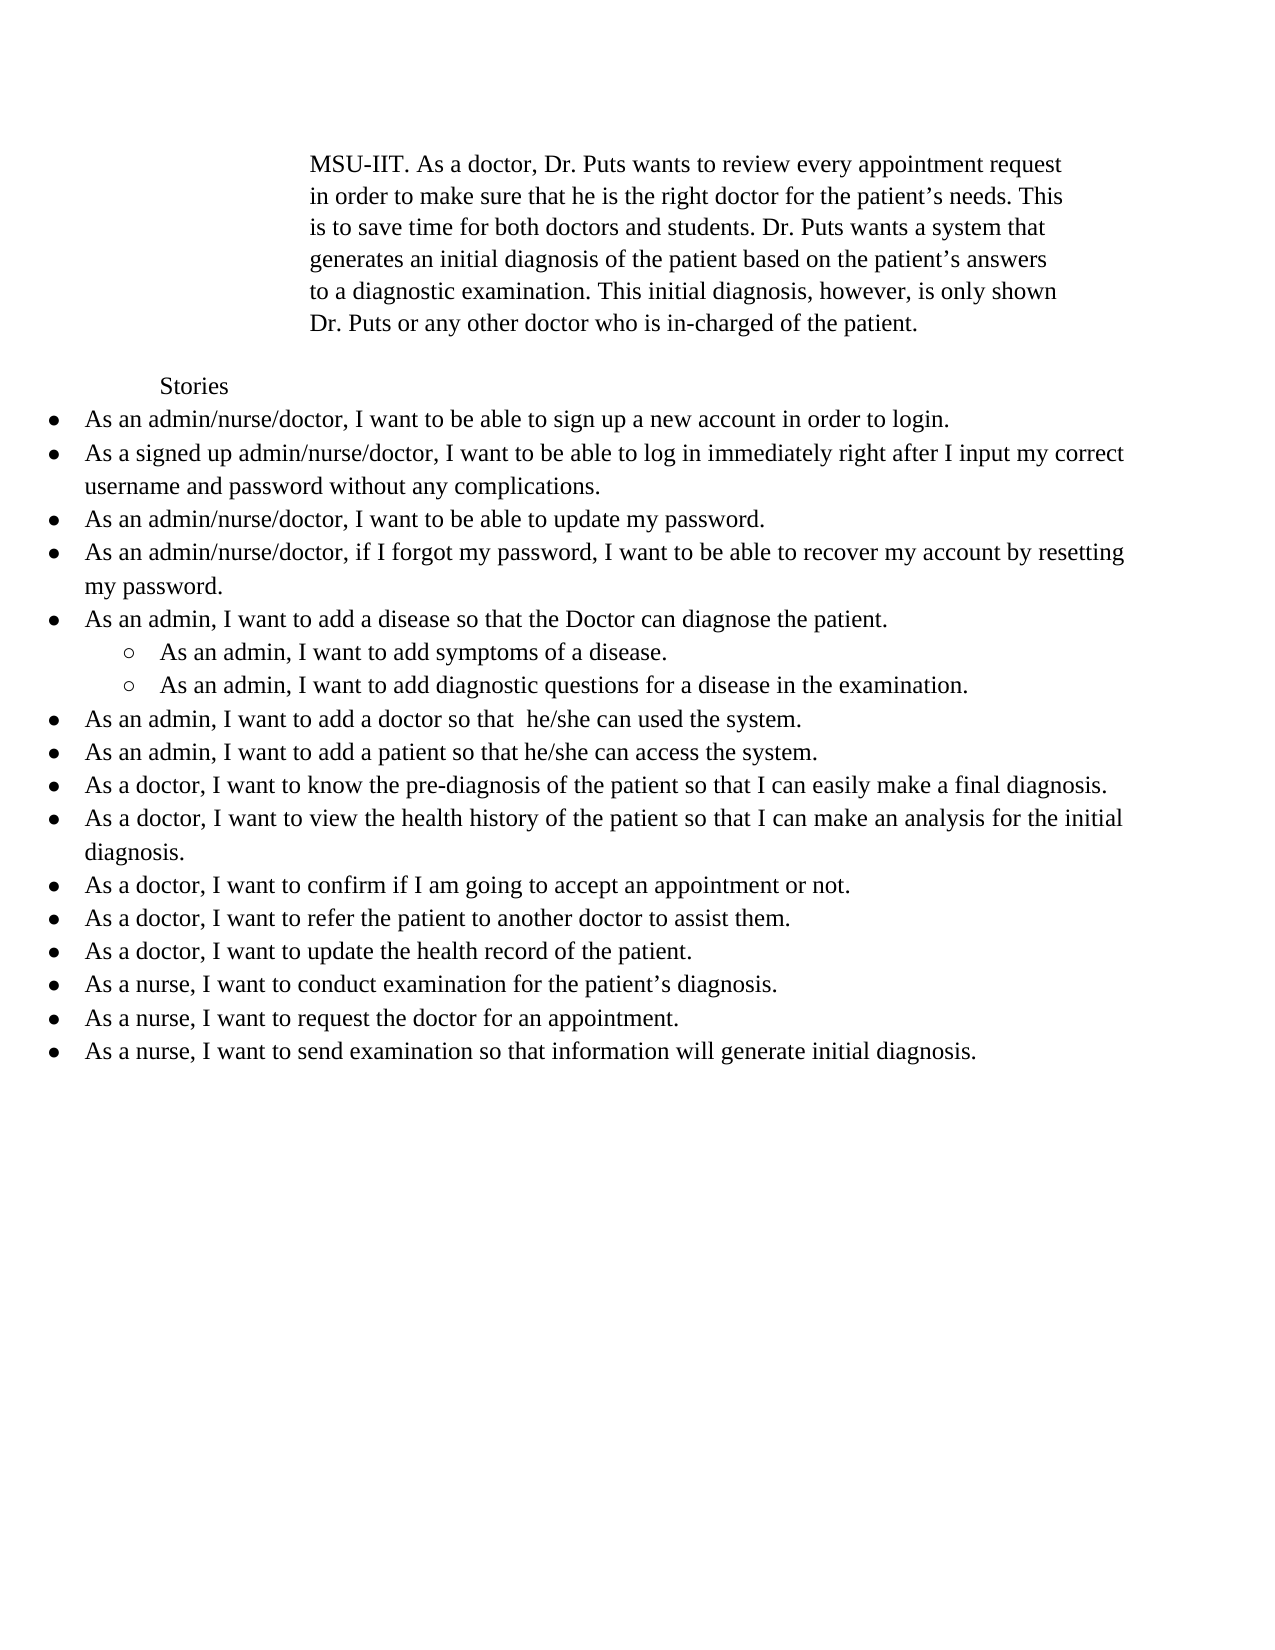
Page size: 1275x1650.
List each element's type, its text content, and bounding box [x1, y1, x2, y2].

list As a doctor, I want to know the pre-diagnosis of the patient so that I can easily make a final diagnosis. [47, 771, 1125, 799]
list As an admin, I want to add a doctor so that he/she can used the system. [47, 705, 1125, 732]
list As an admin, I want to add symptoms of a disease. [122, 638, 1125, 666]
text generates an initial diagnosis of the patient based on the patient’s answers [159, 245, 1125, 273]
list As an admin, I want to add diagnostic questions for a disease in the examination. [122, 671, 1125, 699]
list As an admin/nurse/doctor, I want to be able to sign up a new account in order to login. [47, 406, 1125, 433]
text MSU-IIT. As a doctor, Dr. Puts wants to review every appointment request [159, 150, 1125, 178]
list As a doctor, I want to update the health record of the patient. [47, 937, 1125, 965]
list As an admin, I want to add a patient so that he/she can access the system. [47, 738, 1125, 766]
list As a nurse, I want to request the doctor for an appointment. [47, 1004, 1125, 1031]
list As a nurse, I want to send examination so that information will generate initial diagnosis. [47, 1037, 1125, 1065]
list As an admin/nurse/doctor, if I forgot my password, I want to be able to recover my account by resetting my password. [47, 538, 1125, 599]
text is to save time for both doctors and students. Dr. Puts wants a system that [159, 213, 1125, 241]
list As a doctor, I want to refer the patient to another doctor to assist them. [47, 904, 1125, 932]
list As an admin/nurse/doctor, I want to be able to update my password. [47, 505, 1125, 533]
text Stories [159, 372, 1125, 400]
text Dr. Puts or any other doctor who is in-charged of the patient. [159, 309, 1125, 337]
list As a doctor, I want to view the health history of the patient so that I can make an analysis for the initial diagnosis. [47, 804, 1125, 865]
text in order to make sure that he is the right doctor for the patient’s needs. This [159, 182, 1125, 209]
list As an admin, I want to add a disease so that the Doctor can diagnose the patient. [47, 605, 1125, 633]
list As a nurse, I want to conduct examination for the patient’s diagnosis. [47, 971, 1125, 998]
list As a doctor, I want to confirm if I am going to accept an appointment or not. [47, 871, 1125, 898]
list As a signed up admin/nurse/doctor, I want to be able to log in immediately right after I input my correct username and password without any complications. [47, 439, 1125, 500]
text to a diagnostic examination. This initial diagnosis, however, is only shown [159, 277, 1125, 305]
